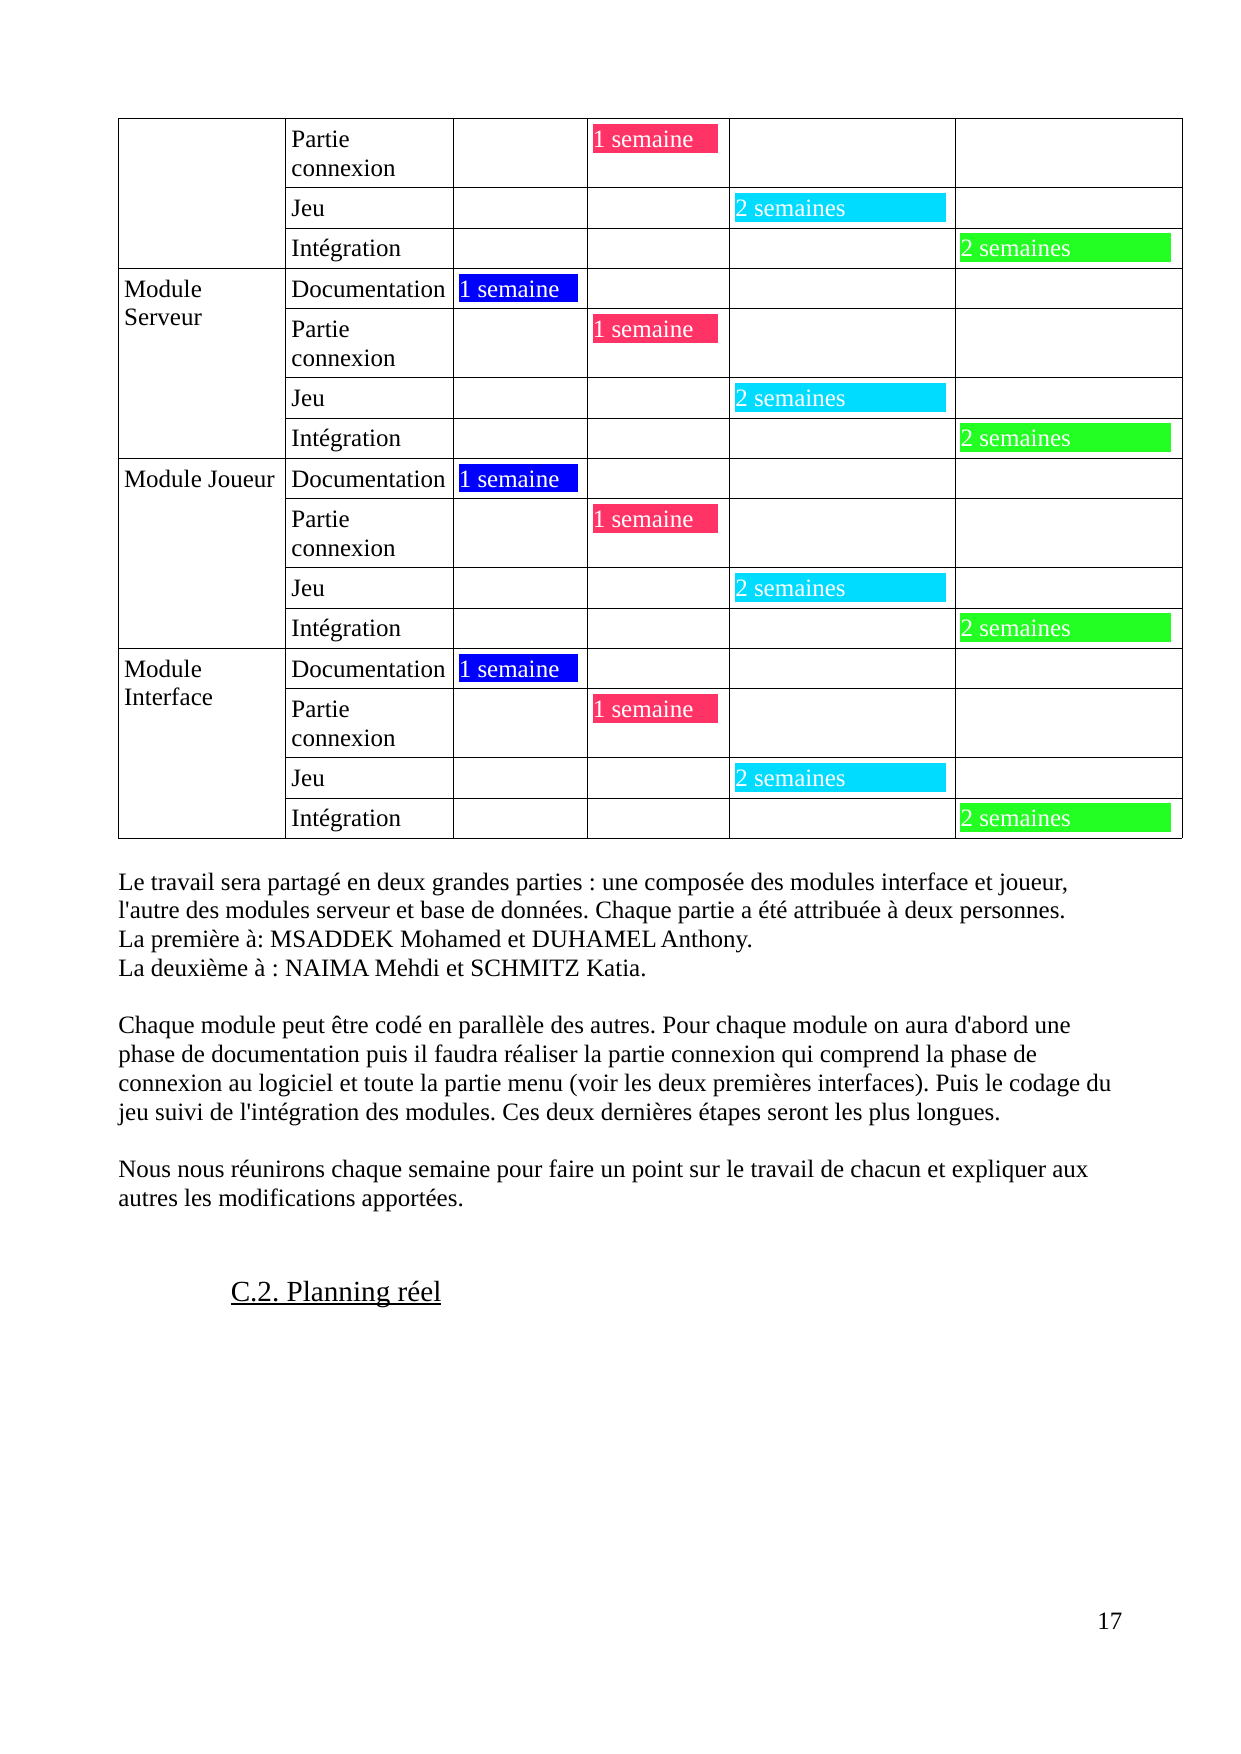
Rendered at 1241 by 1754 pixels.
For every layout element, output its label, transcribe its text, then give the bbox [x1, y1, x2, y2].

table_cell [730, 119, 955, 187]
table_cell Documentation [286, 269, 453, 308]
table_cell Intégration [286, 799, 453, 838]
table_cell [454, 499, 587, 567]
table_cell 2 semaines [730, 188, 955, 227]
table_cell Intégration [286, 229, 453, 268]
table_cell [956, 689, 1182, 757]
table_cell 1 semaine [588, 119, 729, 187]
table_cell Jeu [286, 758, 453, 797]
table_cell 1 semaine [588, 309, 729, 377]
table_cell [454, 568, 587, 607]
text Le travail sera partagé en deux grandes parties : une composée des modules interface et joueur, l'autre des modules serveur et base de données. Chaque partie a été attribuée à deux personnes. [118, 867, 1122, 924]
text Chaque module peut être codé en parallèle des autres. Pour chaque module on aura d'abord une phase de documentation puis il faudra réaliser la partie connexion qui comprend la phase de connexion au logiciel et toute la partie menu (voir les deux premières interfaces). Puis le codage du jeu suivi de l'intégration des modules. Ces deux dernières étapes seront les plus longues. [118, 1010, 1122, 1125]
table_cell Module Serveur [119, 269, 285, 458]
table_cell [588, 378, 729, 417]
table_cell 2 semaines [730, 378, 955, 417]
table_cell [588, 269, 729, 308]
table_cell 1 semaine [588, 499, 729, 567]
table_cell [454, 119, 587, 187]
table_cell [956, 269, 1182, 308]
table_cell 1 semaine [454, 649, 587, 688]
table_cell [454, 188, 587, 227]
table_cell [730, 309, 955, 377]
table_cell [454, 758, 587, 797]
table_cell Jeu [286, 378, 453, 417]
table_cell [730, 499, 955, 567]
table_cell [588, 229, 729, 268]
table_cell [730, 609, 955, 648]
table_cell [588, 568, 729, 607]
table_cell Jeu [286, 188, 453, 227]
table_cell [454, 799, 587, 838]
table_cell [956, 568, 1182, 607]
table_cell Documentation [286, 649, 453, 688]
table_cell [454, 378, 587, 417]
table_cell 2 semaines [956, 609, 1182, 648]
table_cell 1 semaine [588, 689, 729, 757]
table_cell [454, 229, 587, 268]
table_cell [730, 649, 955, 688]
table_cell Partie connexion [286, 119, 453, 187]
table_cell 1 semaine [454, 459, 587, 498]
table_cell [454, 419, 587, 458]
table_cell [956, 499, 1182, 567]
table_cell [956, 649, 1182, 688]
table_cell [588, 459, 729, 498]
list C.2. Planning réel [193, 1274, 1122, 1307]
table_cell [956, 459, 1182, 498]
table_cell Partie connexion [286, 309, 453, 377]
table_cell 2 semaines [956, 799, 1182, 838]
table_cell [588, 799, 729, 838]
table_cell Partie connexion [286, 689, 453, 757]
table_cell [588, 419, 729, 458]
table_cell [956, 758, 1182, 797]
table_cell [454, 609, 587, 648]
table_cell [588, 188, 729, 227]
text La deuxième à : NAIMA Mehdi et SCHMITZ Katia. [118, 953, 1122, 982]
table_cell Partie connexion [286, 499, 453, 567]
table_cell [730, 459, 955, 498]
table_cell 2 semaines [956, 229, 1182, 268]
table_cell 2 semaines [730, 758, 955, 797]
table_cell 2 semaines [956, 419, 1182, 458]
table_cell [730, 799, 955, 838]
table_cell [956, 378, 1182, 417]
table_cell [588, 758, 729, 797]
table_cell Jeu [286, 568, 453, 607]
table_cell Intégration [286, 609, 453, 648]
table_cell Documentation [286, 459, 453, 498]
table_cell [730, 229, 955, 268]
table_cell [956, 188, 1182, 227]
table_cell [588, 609, 729, 648]
table_cell Intégration [286, 419, 453, 458]
table_cell [730, 419, 955, 458]
table_cell [454, 689, 587, 757]
table_cell [730, 689, 955, 757]
table_cell [588, 649, 729, 688]
table_cell [956, 309, 1182, 377]
table_cell [454, 309, 587, 377]
table_header [119, 119, 285, 268]
table_cell 1 semaine [454, 269, 587, 308]
table_cell [730, 269, 955, 308]
text La première à: MSADDEK Mohamed et DUHAMEL Anthony. [118, 924, 1122, 953]
table_cell Module Interface [119, 649, 285, 838]
text Nous nous réunirons chaque semaine pour faire un point sur le travail de chacun et expliquer aux autres les modifications apportées. [118, 1154, 1122, 1212]
table_cell 2 semaines [730, 568, 955, 607]
table_cell [956, 119, 1182, 187]
table_cell Module Joueur [119, 459, 285, 648]
